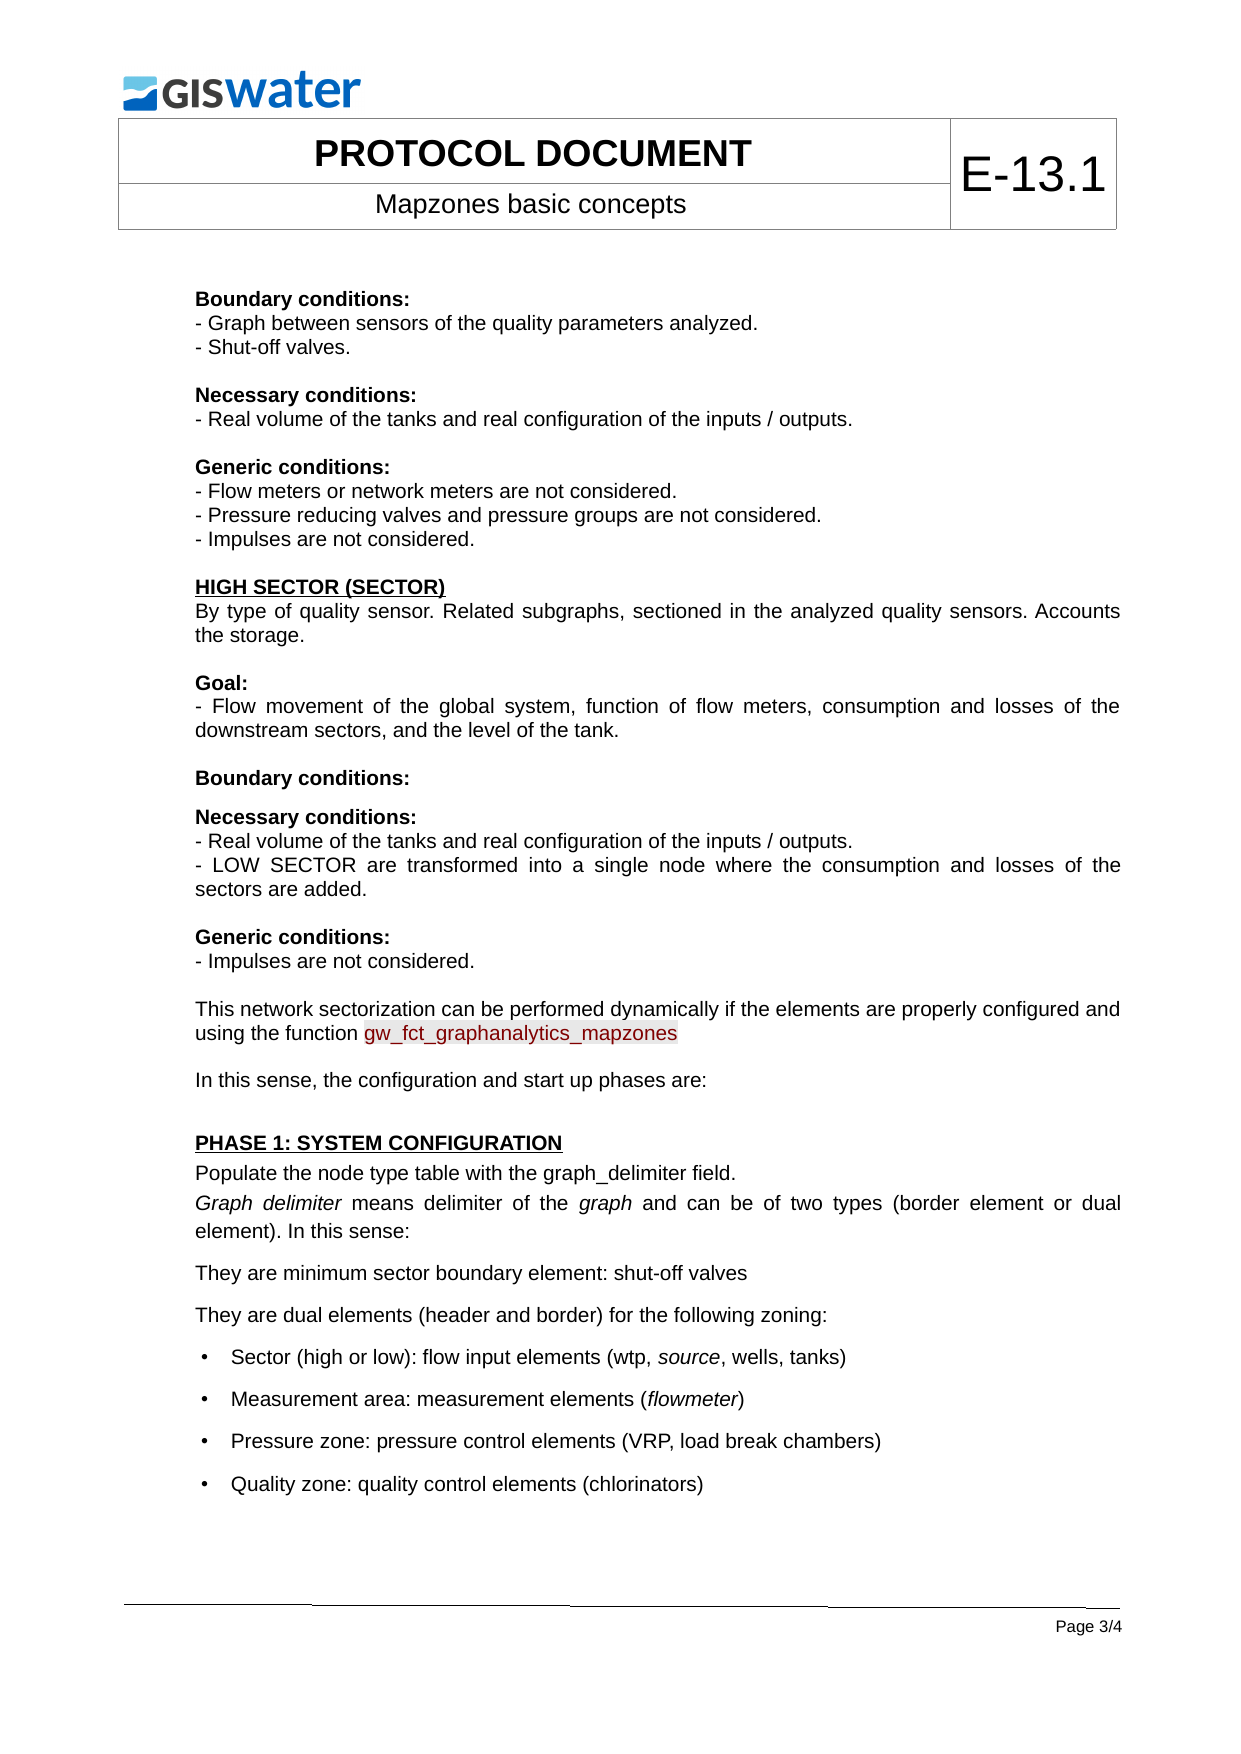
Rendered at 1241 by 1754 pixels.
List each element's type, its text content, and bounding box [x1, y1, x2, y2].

text Goal: [195, 646, 1122, 694]
list Populate the node type table with the graph_delimiter field. [195, 1161, 1122, 1185]
list They are minimum sector boundary element: shut-off valves [195, 1261, 1122, 1285]
list Graph delimiter means delimiter of the graph and can be of two types (border element or dual element). In this sense: [195, 1191, 1122, 1243]
text Boundary conditions: [195, 287, 1122, 311]
list Pressure zone: pressure control elements (VRP, load break chambers) [201, 1429, 1122, 1453]
text - Graph between sensors of the quality parameters analyzed. [195, 311, 1122, 335]
text Generic conditions: [195, 901, 1122, 948]
text - Shut-off valves. [195, 335, 1122, 359]
list Quality zone: quality control elements (chlorinators) [201, 1471, 821, 1496]
text - Flow movement of the global system, function of flow meters, consumption and losses of the downstream sectors, and the level of the tank. [195, 694, 1122, 742]
text - Pressure reducing valves and pressure groups are not considered. [195, 503, 1122, 527]
list PHASE 1: SYSTEM CONFIGURATION [195, 1131, 1122, 1155]
list They are dual elements (header and border) for the following zoning: [183, 1303, 1122, 1327]
text By type of quality sensor. Related subgraphs, sectioned in the analyzed quality sensors. Accounts the storage. [195, 598, 1122, 646]
text - Real volume of the tanks and real configuration of the inputs / outputs. [195, 407, 1122, 431]
list Measurement area: measurement elements (flowmeter) [201, 1387, 1122, 1411]
picture [119, 66, 365, 115]
text - LOW SECTOR are transformed into a single node where the consumption and losses of the sectors are added. [195, 853, 1122, 901]
text HIGH SECTOR (SECTOR) [195, 551, 1122, 598]
text - Impulses are not considered. [195, 948, 1122, 972]
text Generic conditions: [195, 431, 1122, 479]
list Sector (high or low): flow input elements (wtp, source, wells, tanks) [201, 1345, 1122, 1369]
text - Flow meters or network meters are not considered. [195, 479, 1122, 503]
text Necessary conditions: [195, 359, 1122, 407]
text - Real volume of the tanks and real configuration of the inputs / outputs. [195, 829, 1122, 853]
text Necessary conditions: [195, 805, 1122, 829]
text Boundary conditions: [195, 742, 1122, 790]
text - Impulses are not considered. [195, 527, 1122, 551]
text This network sectorization can be performed dynamically if the elements are properly configured and using the function gw_fct_graphanalytics_mapzones In this sense, the configuration and start up phases are: [195, 972, 1122, 1092]
